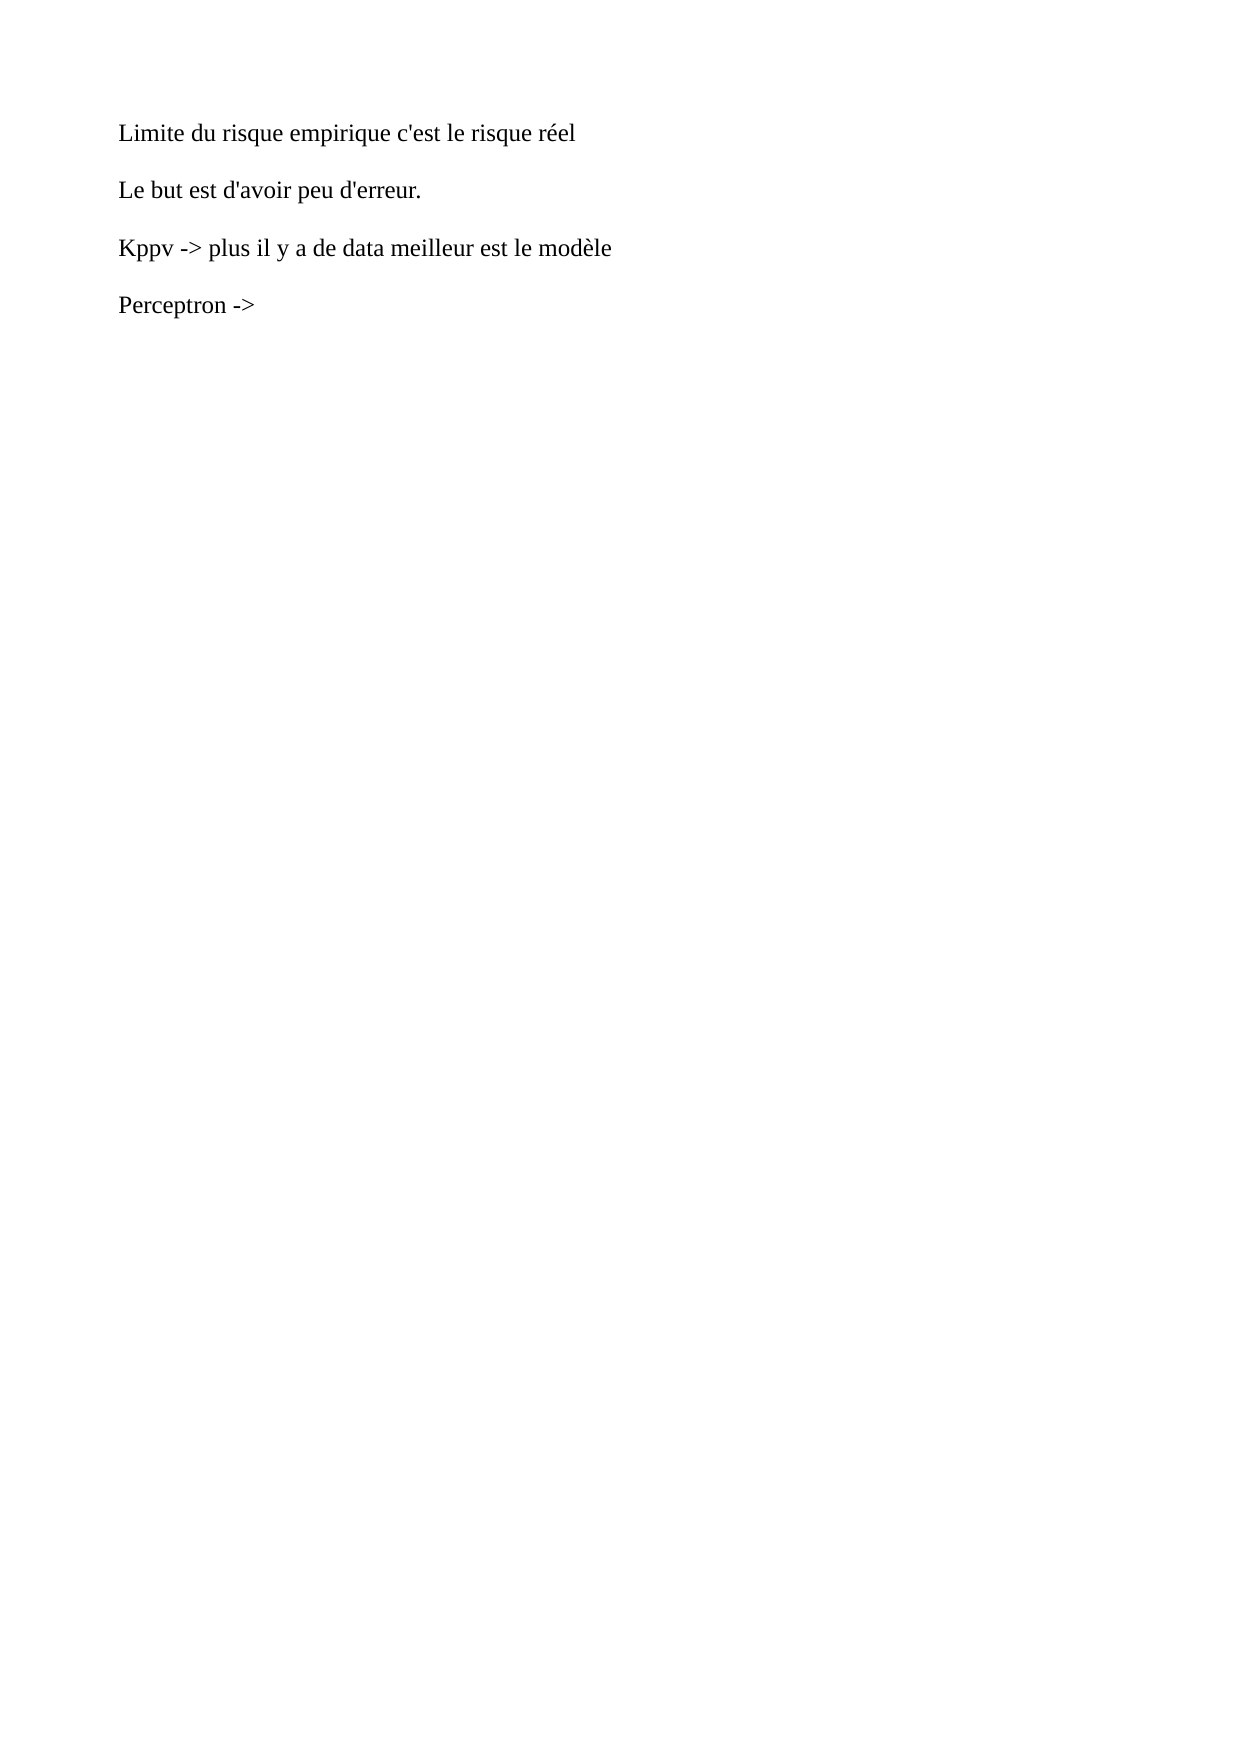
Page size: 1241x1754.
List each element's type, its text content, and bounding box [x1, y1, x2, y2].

text Kppv -> plus il y a de data meilleur est le modèle [118, 233, 1122, 262]
text Limite du risque empirique c'est le risque réel [118, 118, 1122, 147]
text Perceptron -> [118, 291, 1122, 319]
text Le but est d'avoir peu d'erreur. [118, 176, 1122, 204]
